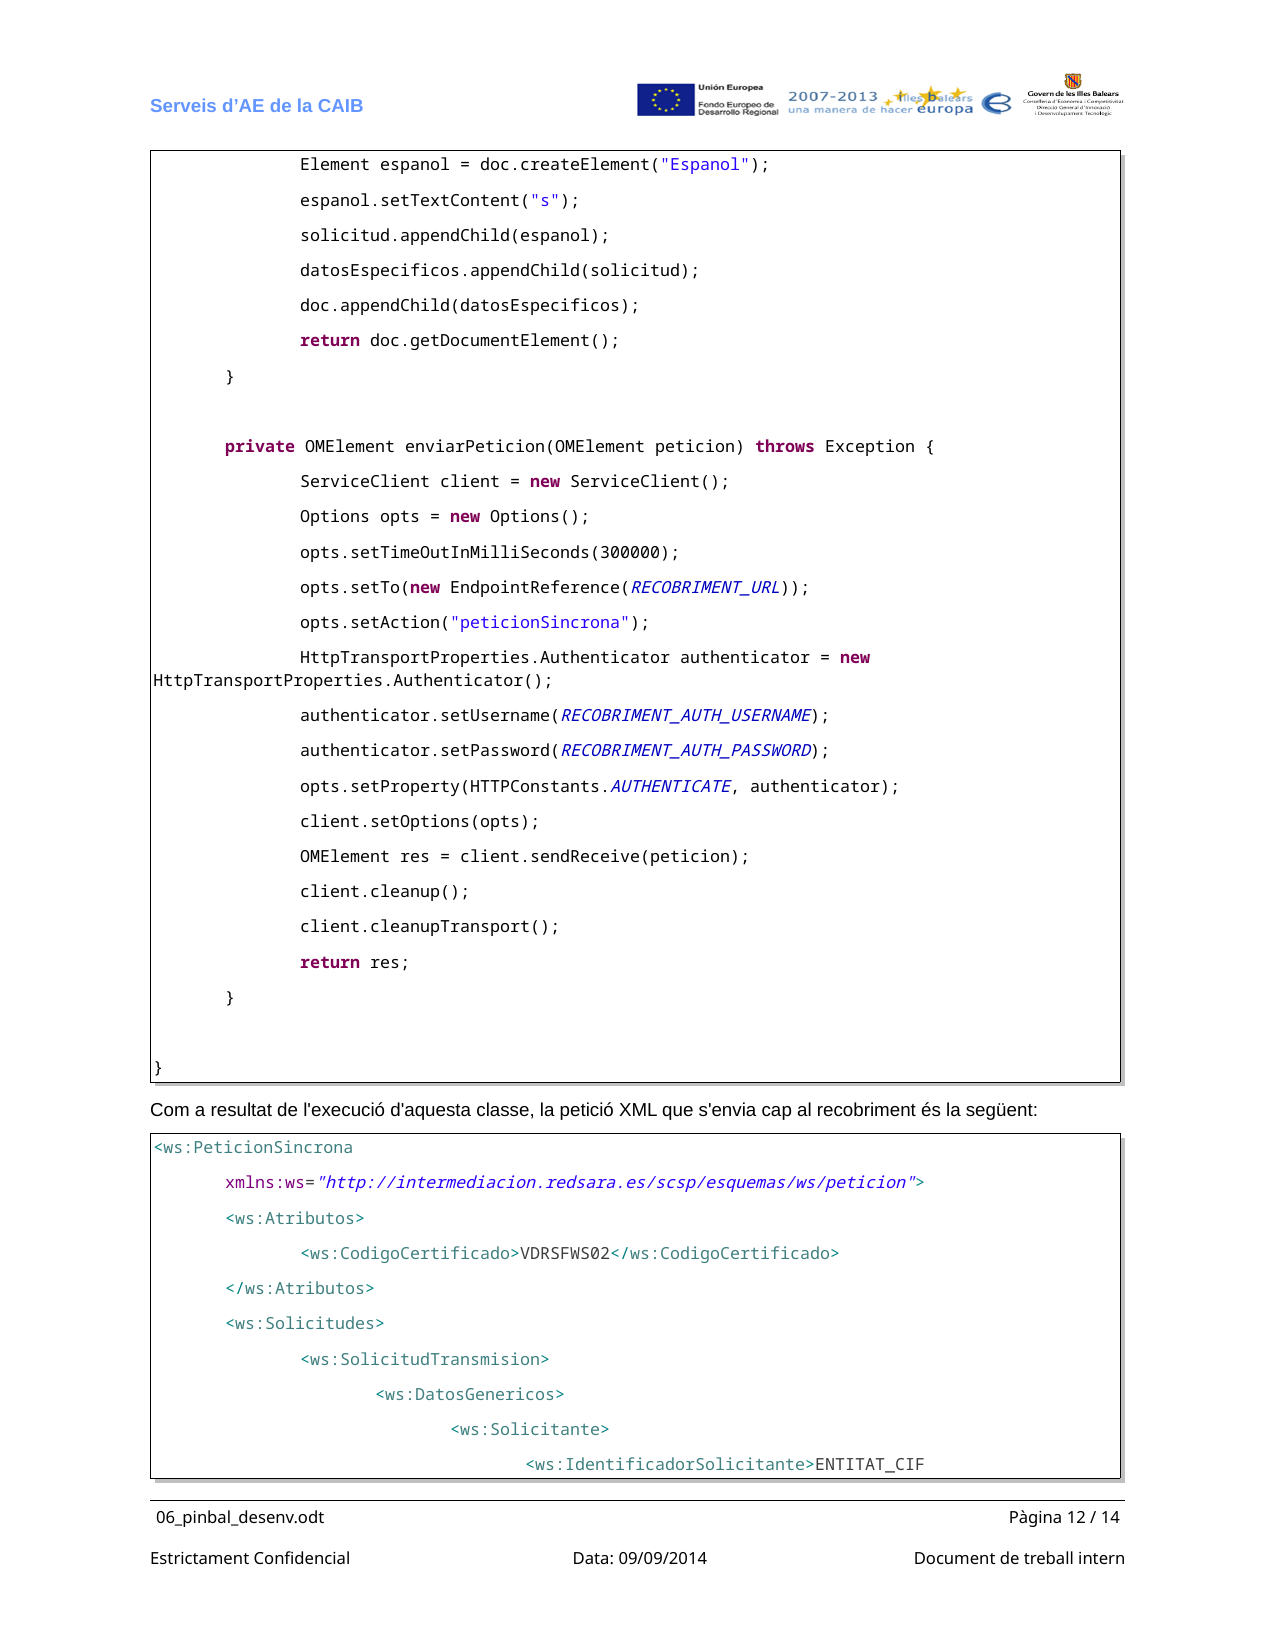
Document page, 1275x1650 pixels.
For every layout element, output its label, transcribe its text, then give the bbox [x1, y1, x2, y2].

text Options opts = new Options(); [151, 502, 1120, 528]
text <ws:PeticionSincrona [151, 1134, 1120, 1158]
text return res; [151, 947, 1120, 973]
text OMElement res = client.sendReceive(peticion); [151, 842, 1120, 867]
text <ws:SolicitudTransmision> [151, 1344, 1120, 1370]
text <ws:CodigoCertificado>VDRSFWS02</ws:CodigoCertificado> [151, 1238, 1120, 1264]
text ServiceClient client = new ServiceClient(); [151, 467, 1120, 493]
text } [151, 982, 1120, 1008]
text espanol.setTextContent("s"); [151, 185, 1120, 211]
picture [636, 73, 1125, 116]
text Com a resultat de l'execució d'aquesta classe, la petició XML que s'envia cap al recobriment és la següent: [150, 1099, 1125, 1120]
text opts.setTo(new EndpointReference(RECOBRIMENT_URL)); [151, 572, 1120, 598]
text </ws:Atributos> [151, 1274, 1120, 1299]
text xmlns:ws="http://intermediacion.redsara.es/scsp/esquemas/ws/peticion"> [151, 1168, 1120, 1194]
text return doc.getDocumentElement(); [151, 326, 1120, 352]
text client.setOptions(opts); [151, 806, 1120, 832]
text authenticator.setUsername(RECOBRIMENT_AUTH_USERNAME); [151, 701, 1120, 727]
text } [151, 1053, 1120, 1082]
text client.cleanupTransport(); [151, 912, 1120, 938]
text <ws:IdentificadorSolicitante>ENTITAT_CIF [151, 1450, 1120, 1478]
text private OMElement enviarPeticion(OMElement peticion) throws Exception { [151, 432, 1120, 457]
text client.cleanup(); [151, 877, 1120, 903]
text authenticator.setPassword(RECOBRIMENT_AUTH_PASSWORD); [151, 736, 1120, 762]
text opts.setAction("peticionSincrona"); [151, 608, 1120, 633]
text <ws:Atributos> [151, 1203, 1120, 1229]
text } [151, 361, 1120, 387]
text <ws:Solicitudes> [151, 1309, 1120, 1334]
text doc.appendChild(datosEspecificos); [151, 291, 1120, 317]
text solicitud.appendChild(espanol); [151, 220, 1120, 246]
text HttpTransportProperties.Authenticator authenticator = new HttpTransportProperties.Authenticator(); [151, 643, 1120, 691]
text opts.setTimeOutInMilliSeconds(300000); [151, 537, 1120, 563]
text opts.setProperty(HTTPConstants.AUTHENTICATE, authenticator); [151, 771, 1120, 797]
text Element espanol = doc.createElement("Espanol"); [151, 151, 1120, 176]
text <ws:DatosGenericos> [151, 1379, 1120, 1405]
text <ws:Solicitante> [151, 1414, 1120, 1440]
text datosEspecificos.appendChild(solicitud); [151, 256, 1120, 281]
